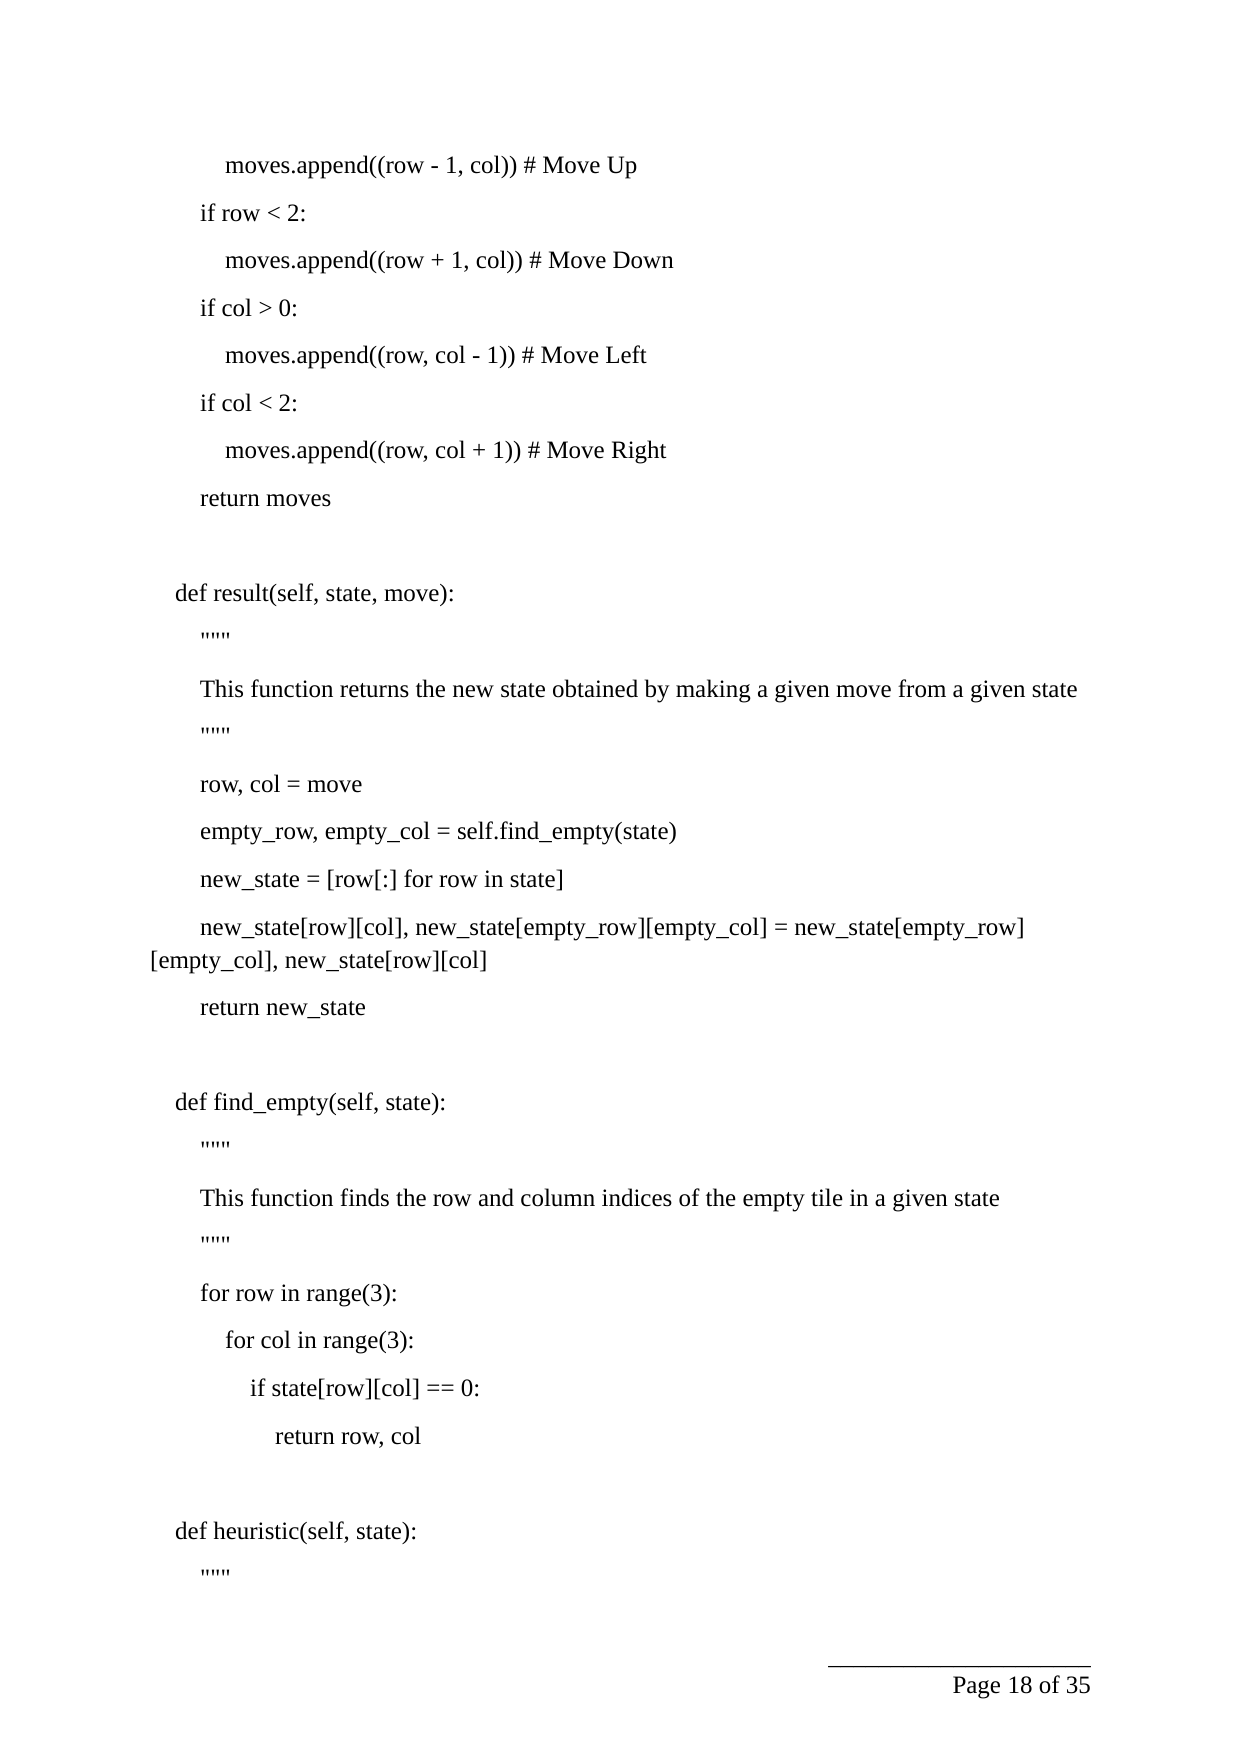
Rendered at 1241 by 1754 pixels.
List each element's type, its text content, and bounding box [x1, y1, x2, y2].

text if col > 0: [150, 293, 1091, 322]
text This function returns the new state obtained by making a given move from a given state [150, 674, 1091, 702]
text """ [150, 1230, 1091, 1259]
text moves.append((row, col + 1)) # Move Right [150, 436, 1091, 464]
text new_state[row][col], new_state[empty_row][empty_col] = new_state[empty_row][empty_col], new_state[row][col] [150, 912, 1091, 973]
text if state[row][col] == 0: [150, 1373, 1091, 1402]
text if col < 2: [150, 388, 1091, 417]
text return row, col [150, 1421, 1091, 1449]
text This function finds the row and column indices of the empty tile in a given state [150, 1183, 1091, 1211]
text def find_empty(self, state): [150, 1087, 1091, 1116]
text row, col = move [150, 769, 1091, 798]
text new_state = [row[:] for row in state] [150, 864, 1091, 893]
text for col in range(3): [150, 1326, 1091, 1354]
text """ [150, 1563, 1091, 1592]
text """ [150, 721, 1091, 750]
text moves.append((row + 1, col)) # Move Down [150, 245, 1091, 274]
text return moves [150, 483, 1091, 512]
text for row in range(3): [150, 1278, 1091, 1307]
text """ [150, 626, 1091, 655]
text """ [150, 1135, 1091, 1164]
text def result(self, state, move): [150, 578, 1091, 607]
text empty_row, empty_col = self.find_empty(state) [150, 816, 1091, 845]
text return new_state [150, 992, 1091, 1021]
text if row < 2: [150, 198, 1091, 226]
text moves.append((row - 1, col)) # Move Up [150, 150, 1091, 179]
text moves.append((row, col - 1)) # Move Left [150, 340, 1091, 369]
text def heuristic(self, state): [150, 1516, 1091, 1545]
